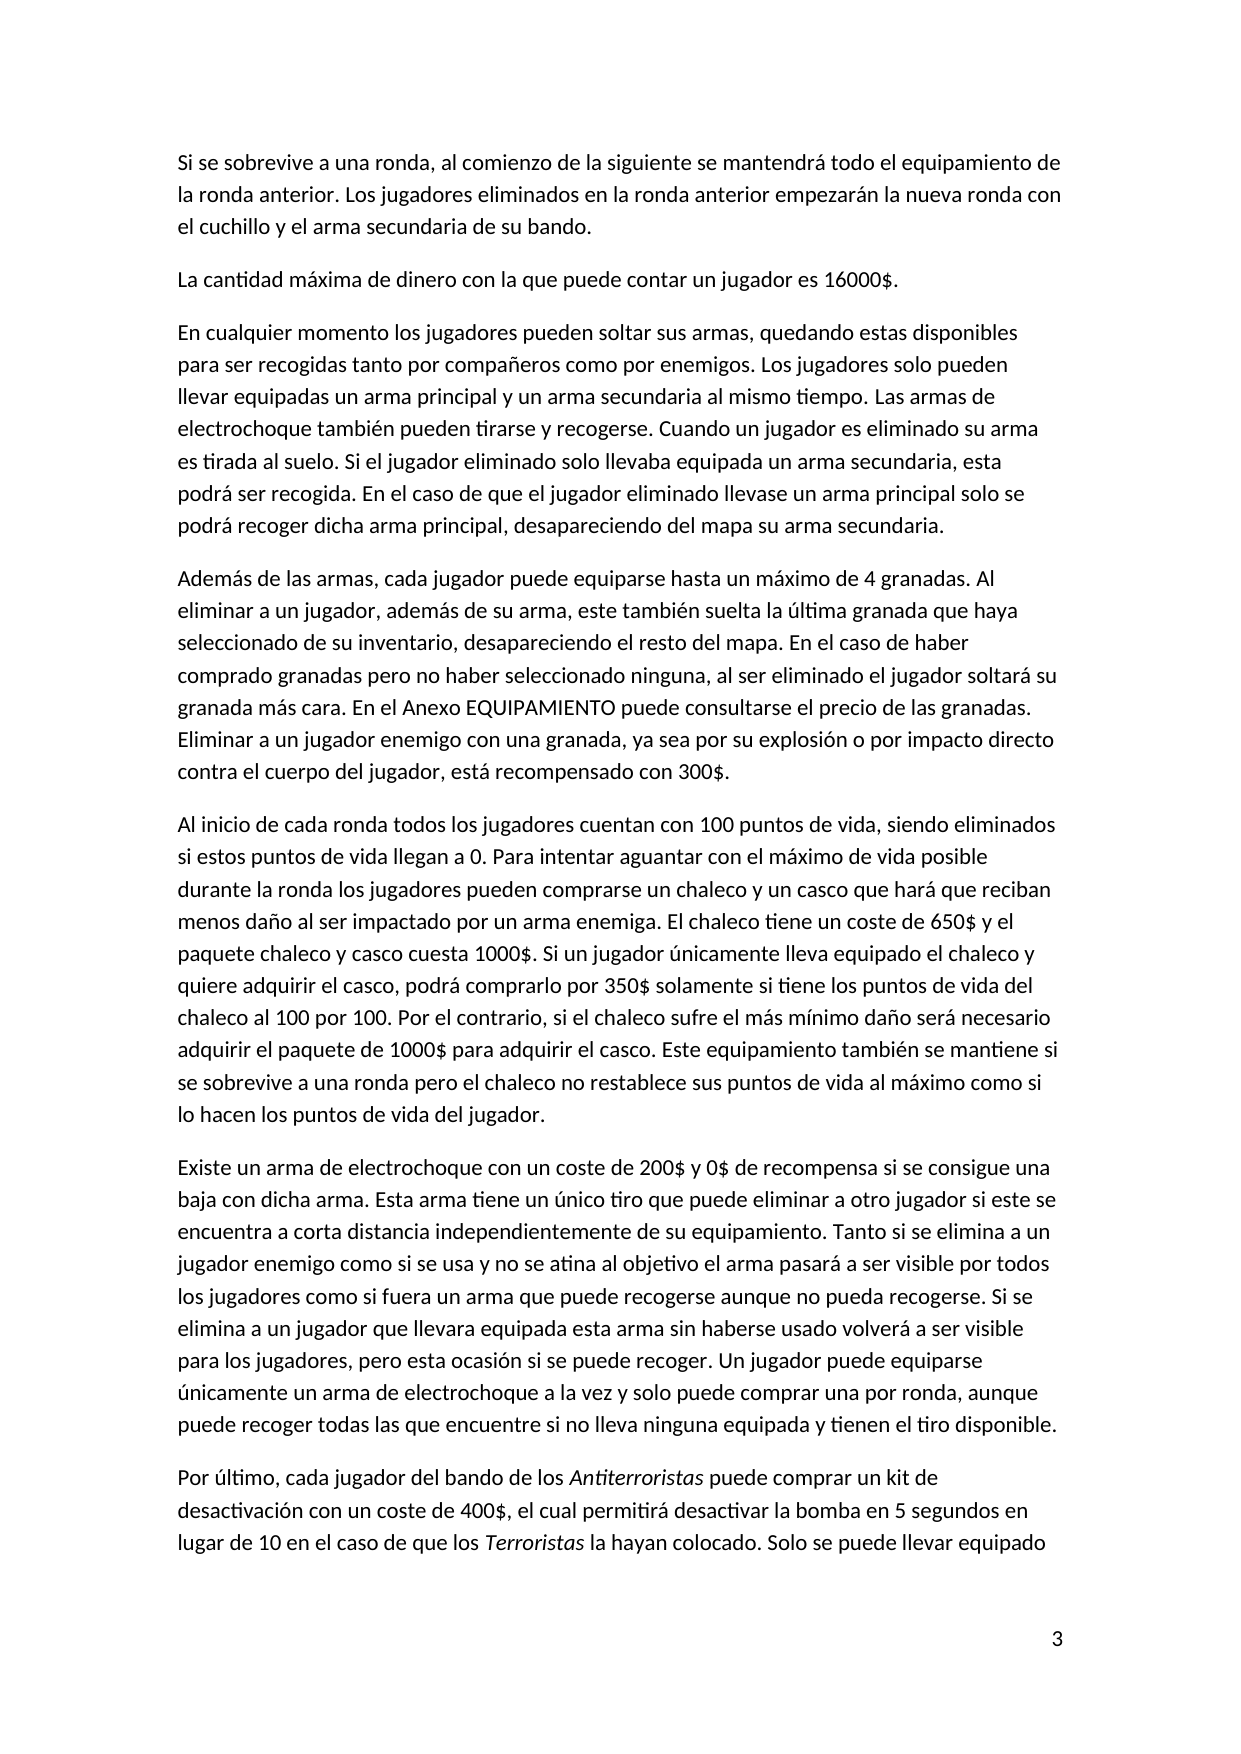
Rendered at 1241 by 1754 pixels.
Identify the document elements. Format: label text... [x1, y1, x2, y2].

text Si se sobrevive a una ronda, al comienzo de la siguiente se mantendrá todo el equipamiento de la ronda anterior. Los jugadores eliminados en la ronda anterior empezarán la nueva ronda con el cuchillo y el arma secundaria de su bando. [177, 148, 1063, 240]
text Al inicio de cada ronda todos los jugadores cuentan con 100 puntos de vida, siendo eliminados si estos puntos de vida llegan a 0. Para intentar aguantar con el máximo de vida posible durante la ronda los jugadores pueden comprarse un chaleco y un casco que hará que reciban menos daño al ser impactado por un arma enemiga. El chaleco tiene un coste de 650$ y el paquete chaleco y casco cuesta 1000$. Si un jugador únicamente lleva equipado el chaleco y quiere adquirir el casco, podrá comprarlo por 350$ solamente si tiene los puntos de vida del chaleco al 100 por 100. Por el contrario, si el chaleco sufre el más mínimo daño será necesario adquirir el paquete de 1000$ para adquirir el casco. Este equipamiento también se mantiene si se sobrevive a una ronda pero el chaleco no restablece sus puntos de vida al máximo como si lo hacen los puntos de vida del jugador. [177, 810, 1063, 1128]
text En cualquier momento los jugadores pueden soltar sus armas, quedando estas disponibles para ser recogidas tanto por compañeros como por enemigos. Los jugadores solo pueden llevar equipadas un arma principal y un arma secundaria al mismo tiempo. Las armas de electrochoque también pueden tirarse y recogerse. Cuando un jugador es eliminado su arma es tirada al suelo. Si el jugador eliminado solo llevaba equipada un arma secundaria, esta podrá ser recogida. En el caso de que el jugador eliminado llevase un arma principal solo se podrá recoger dicha arma principal, desapareciendo del mapa su arma secundaria. [177, 318, 1063, 539]
text Además de las armas, cada jugador puede equiparse hasta un máximo de 4 granadas. Al eliminar a un jugador, además de su arma, este también suelta la última granada que haya seleccionado de su inventario, desapareciendo el resto del mapa. En el caso de haber comprado granadas pero no haber seleccionado ninguna, al ser eliminado el jugador soltará su granada más cara. En el Anexo EQUIPAMIENTO puede consultarse el precio de las granadas. Eliminar a un jugador enemigo con una granada, ya sea por su explosión o por impacto directo contra el cuerpo del jugador, está recompensado con 300$. [177, 564, 1063, 785]
text Existe un arma de electrochoque con un coste de 200$ y 0$ de recompensa si se consigue una baja con dicha arma. Esta arma tiene un único tiro que puede eliminar a otro jugador si este se encuentra a corta distancia independientemente de su equipamiento. Tanto si se elimina a un jugador enemigo como si se usa y no se atina al objetivo el arma pasará a ser visible por todos los jugadores como si fuera un arma que puede recogerse aunque no pueda recogerse. Si se elimina a un jugador que llevara equipada esta arma sin haberse usado volverá a ser visible para los jugadores, pero esta ocasión si se puede recoger. Un jugador puede equiparse únicamente un arma de electrochoque a la vez y solo puede comprar una por ronda, aunque puede recoger todas las que encuentre si no lleva ninguna equipada y tienen el tiro disponible. [177, 1153, 1063, 1438]
text Por último, cada jugador del bando de los Antiterroristas puede comprar un kit de desactivación con un coste de 400$, el cual permitirá desactivar la bomba en 5 segundos en lugar de 10 en el caso de que los Terroristas la hayan colocado. Solo se puede llevar equipado [177, 1463, 1063, 1556]
text La cantidad máxima de dinero con la que puede contar un jugador es 16000$. [177, 265, 1063, 293]
